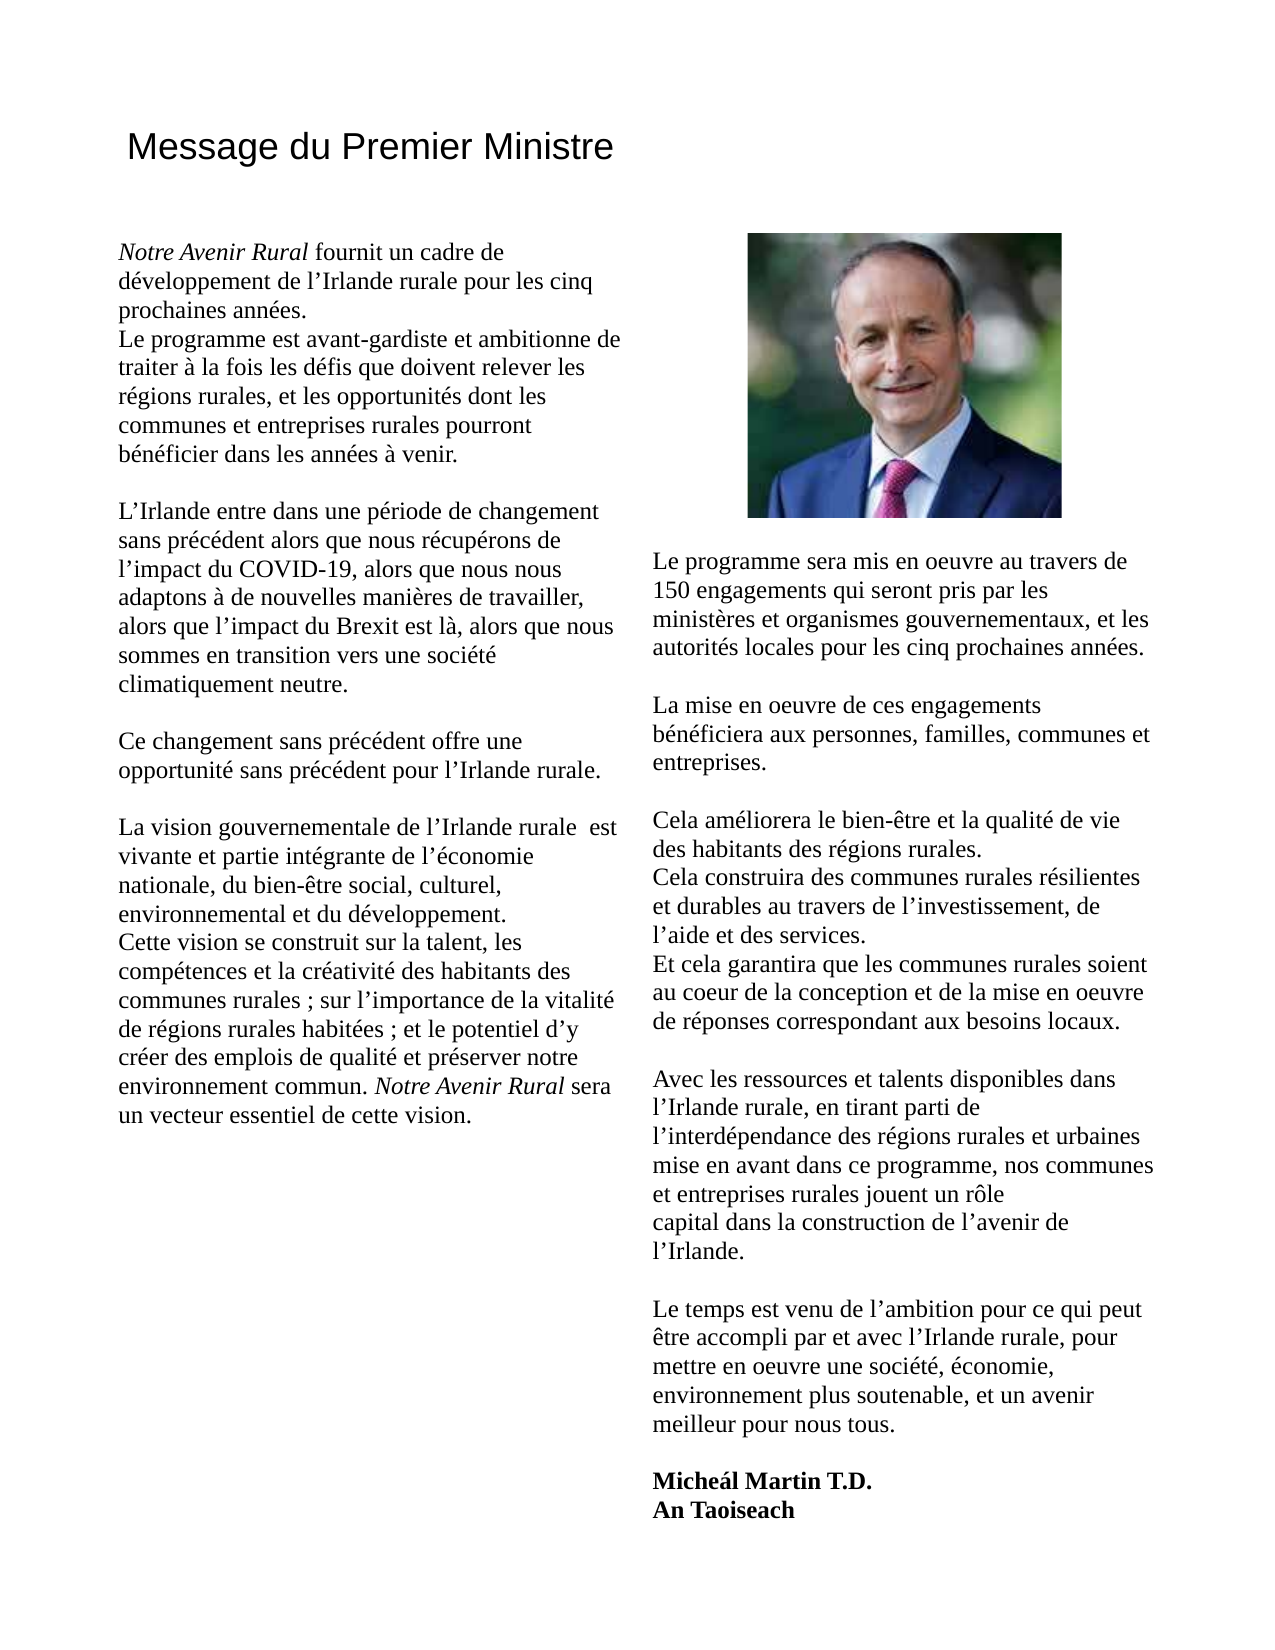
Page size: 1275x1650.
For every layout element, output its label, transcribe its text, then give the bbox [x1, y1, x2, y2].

text Cela améliorera le bien-être et la qualité de vie des habitants des régions rurales. [652, 805, 1157, 862]
text An Taoiseach [652, 1495, 1157, 1524]
text Avec les ressources et talents disponibles dans l’Irlande rurale, en tirant parti de l’interdépendance des régions rurales et urbaines mise en avant dans ce programme, nos communes et entreprises rurales jouent un rôle [652, 1064, 1157, 1207]
text L’Irlande entre dans une période de changement sans précédent alors que nous récupérons de l’impact du COVID-19, alors que nous nous adaptons à de nouvelles manières de travailler, alors que l’impact du Brexit est là, alors que nous sommes en transition vers une société climatiquement neutre. [118, 496, 622, 697]
text ministères et organismes gouvernementaux, et les autorités locales pour les cinq prochaines années. [652, 604, 1157, 661]
text Cela construira des communes rurales résilientes et durables au travers de l’investissement, de l’aide et des services. [652, 862, 1157, 949]
text Et cela garantira que les communes rurales soient au coeur de la conception et de la mise en oeuvre de réponses correspondant aux besoins locaux. [652, 949, 1157, 1035]
text La vision gouvernementale de l’Irlande rurale est vivante et partie intégrante de l’économie nationale, du bien-être social, culturel, environnemental et du développement. [118, 812, 622, 927]
subtitle Message du Premier Ministre [118, 124, 622, 167]
picture [747, 233, 1062, 518]
text La mise en oeuvre de ces engagements bénéficiera aux personnes, familles, communes et entreprises. [652, 690, 1157, 776]
text Notre Avenir Rural fournit un cadre de développement de l’Irlande rurale pour les cinq prochaines années. [118, 237, 622, 324]
text Micheál Martin T.D. [652, 1466, 1157, 1495]
text Ce changement sans précédent offre une opportunité sans précédent pour l’Irlande rurale. [118, 726, 622, 784]
text Le programme sera mis en oeuvre au travers de 150 engagements qui seront pris par les [652, 546, 1157, 604]
text Le programme est avant-gardiste et ambitionne de traiter à la fois les défis que doivent relever les régions rurales, et les opportunités dont les communes et entreprises rurales pourront bénéficier dans les années à venir. [118, 324, 622, 467]
text capital dans la construction de l’avenir de l’Irlande. [652, 1207, 1157, 1265]
text Cette vision se construit sur la talent, les compétences et la créativité des habitants des communes rurales ; sur l’importance de la vitalité de régions rurales habitées ; et le potentiel d’y créer des emplois de qualité et préserver notre environnement commun. Notre Avenir Rural sera un vecteur essentiel de cette vision. [118, 927, 622, 1129]
text Le temps est venu de l’ambition pour ce qui peut être accompli par et avec l’Irlande rurale, pour mettre en oeuvre une société, économie, environnement plus soutenable, et un avenir meilleur pour nous tous. [652, 1294, 1157, 1437]
